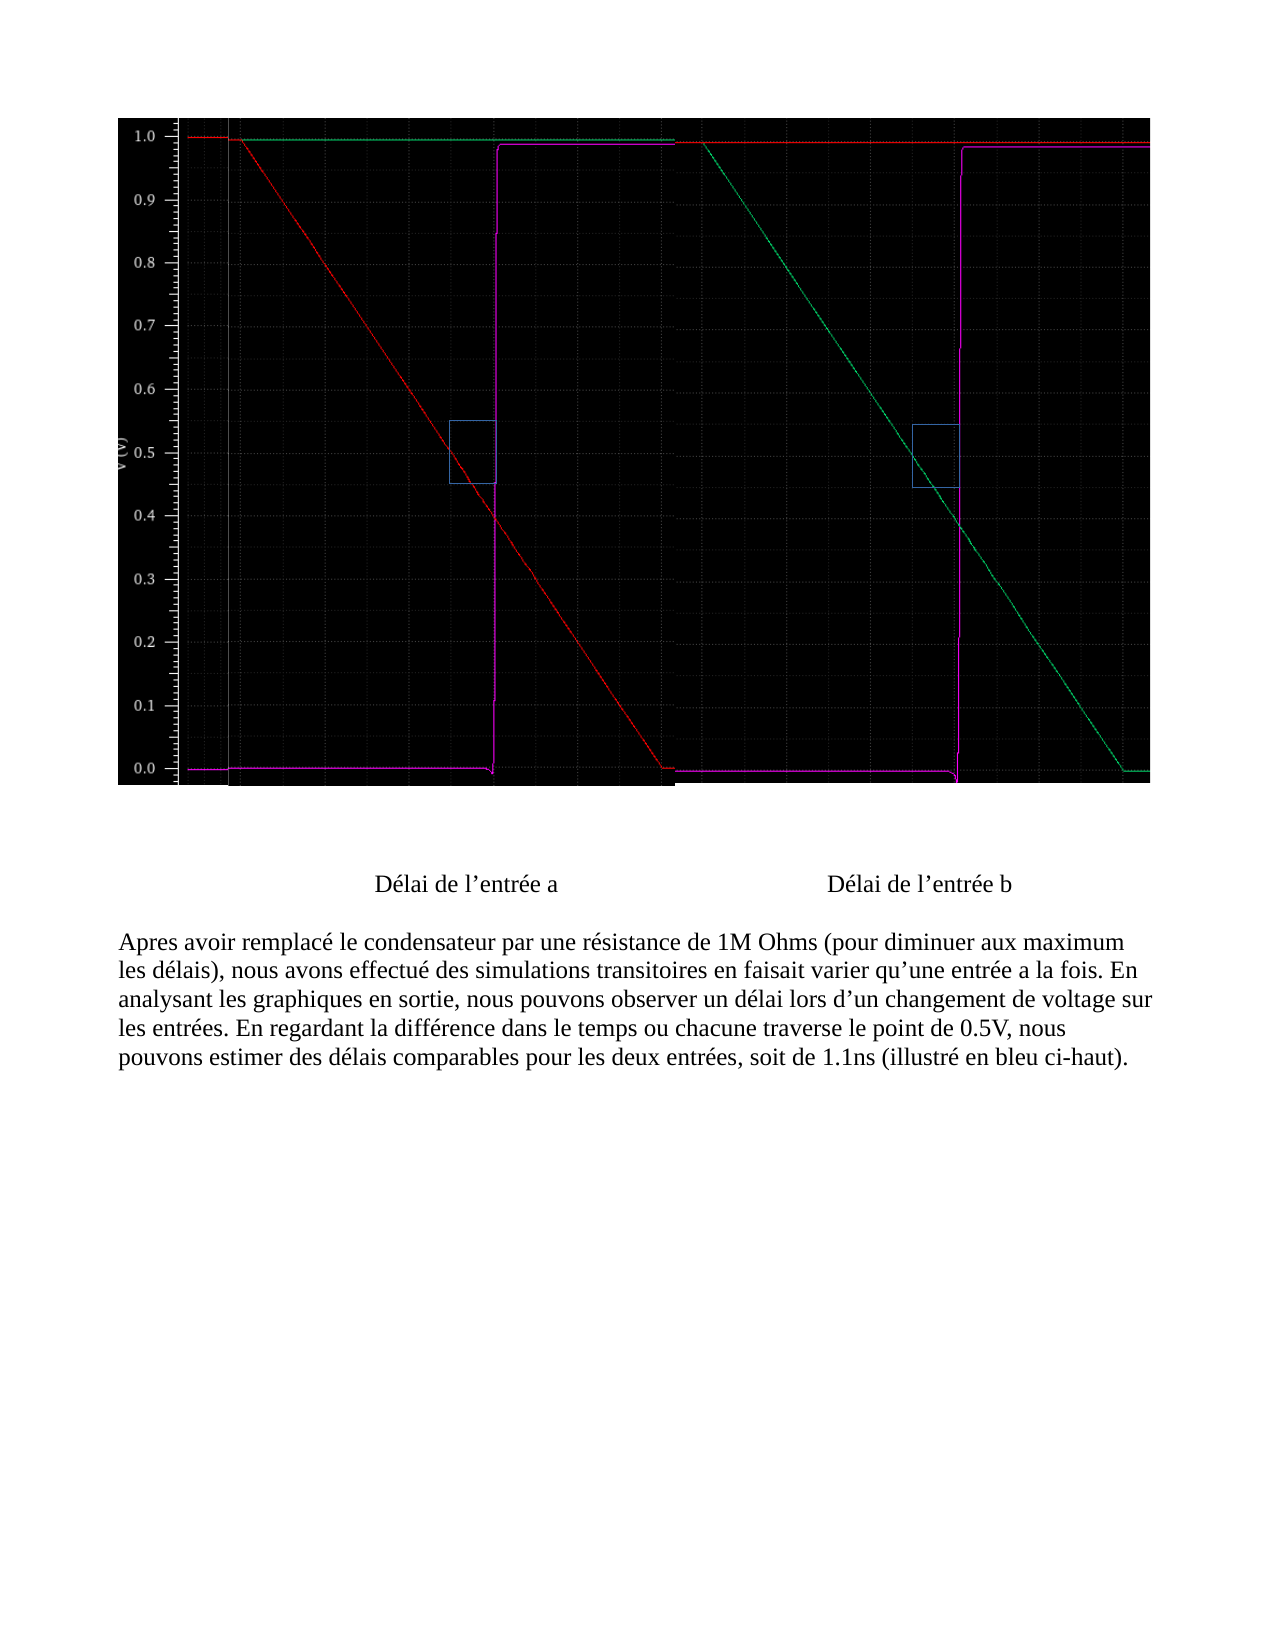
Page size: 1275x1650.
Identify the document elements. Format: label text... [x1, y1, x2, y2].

picture [118, 118, 1150, 786]
text Délai de l’entrée a Délai de l’entrée b [118, 869, 1157, 898]
text Apres avoir remplacé le condensateur par une résistance de 1M Ohms (pour diminuer aux maximum les délais), nous avons effectué des simulations transitoires en faisait varier qu’une entrée a la fois. En analysant les graphiques en sortie, nous pouvons observer un délai lors d’un changement de voltage sur les entrées. En regardant la différence dans le temps ou chacune traverse le point de 0.5V, nous pouvons estimer des délais comparables pour les deux entrées, soit de 1.1ns (illustré en bleu ci-haut). [118, 927, 1157, 1070]
